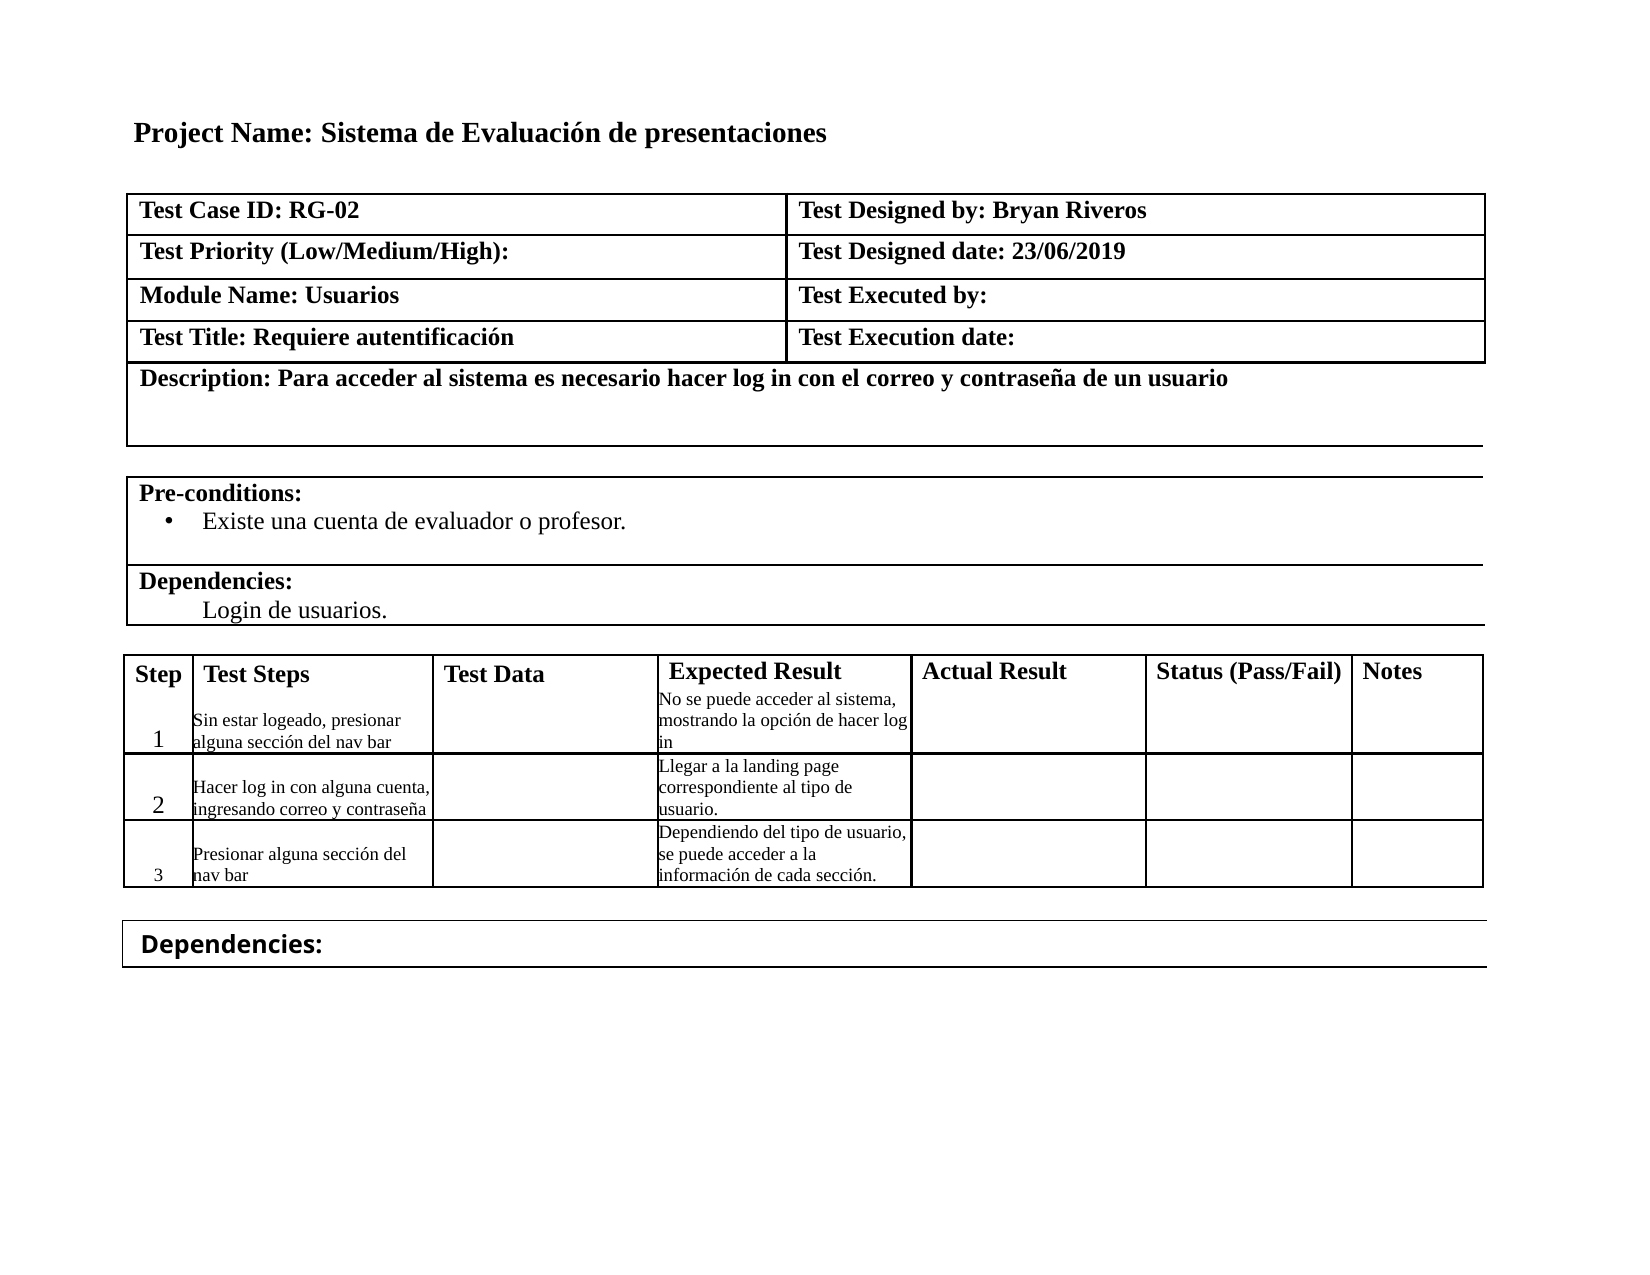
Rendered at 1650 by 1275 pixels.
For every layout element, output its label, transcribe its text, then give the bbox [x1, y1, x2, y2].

table_header Expected Result [659, 656, 910, 688]
table_cell [913, 821, 1145, 886]
table_cell [1353, 755, 1482, 819]
table_cell [434, 688, 657, 752]
table_cell [434, 821, 657, 886]
table_cell 3 [125, 821, 192, 886]
table_cell [127, 149, 1485, 193]
table_header Status (Pass/Fail) [1147, 656, 1351, 688]
table_cell Test Designed by: Bryan Riveros [788, 195, 1484, 234]
table_cell Test Case ID: RG-02 [128, 195, 785, 234]
table_cell No se puede acceder al sistema, mostrando la opción de hacer log in [659, 688, 910, 752]
table_header Notes [1353, 656, 1482, 688]
table_cell [786, 445, 1485, 476]
table_cell [1147, 688, 1351, 752]
table_cell 2 [125, 755, 192, 819]
table_cell Test Title: Requiere autentificación [128, 322, 785, 361]
table_cell Description: Para acceder al sistema es necesario hacer log in con el correo y contraseña de un usuario [128, 364, 1485, 445]
table_header Actual Result [913, 656, 1145, 688]
table_cell [1147, 821, 1351, 886]
table_cell [1353, 688, 1482, 752]
table_header Dependencies: [123, 921, 1487, 966]
table_cell [1147, 755, 1351, 819]
table_cell Llegar a la landing page correspondiente al tipo de usuario. [659, 755, 910, 819]
table_cell [434, 755, 657, 819]
table_header Project Name: Sistema de Evaluación de presentaciones [127, 103, 1485, 149]
table_header Test Steps [194, 656, 432, 688]
table_cell 1 [125, 688, 192, 752]
table_cell [127, 447, 786, 476]
table_cell [913, 688, 1145, 752]
table_cell Presionar alguna sección del nav bar [194, 821, 432, 886]
table_cell [913, 755, 1145, 819]
table_cell [1353, 821, 1482, 886]
table_cell Hacer log in con alguna cuenta, ingresando correo y contraseña [194, 755, 432, 819]
table_header Test Data [434, 656, 657, 688]
table_cell Sin estar logeado, presionar alguna sección del nav bar [194, 688, 432, 752]
table_cell Test Priority (Low/Medium/High): [128, 236, 785, 278]
table_header Step [125, 656, 192, 688]
table_cell Dependiendo del tipo de usuario, se puede acceder a la información de cada sección. [659, 821, 910, 886]
table_cell Dependencies: Login de usuarios. [128, 564, 1485, 623]
table_cell Test Designed date: 23/06/2019 [788, 236, 1484, 278]
table_cell Pre-conditions: Existe una cuenta de evaluador o profesor. [128, 476, 1485, 564]
table_cell Test Execution date: [788, 322, 1484, 361]
table_cell Test Executed by: [788, 280, 1484, 320]
table_cell Module Name: Usuarios [128, 280, 785, 320]
